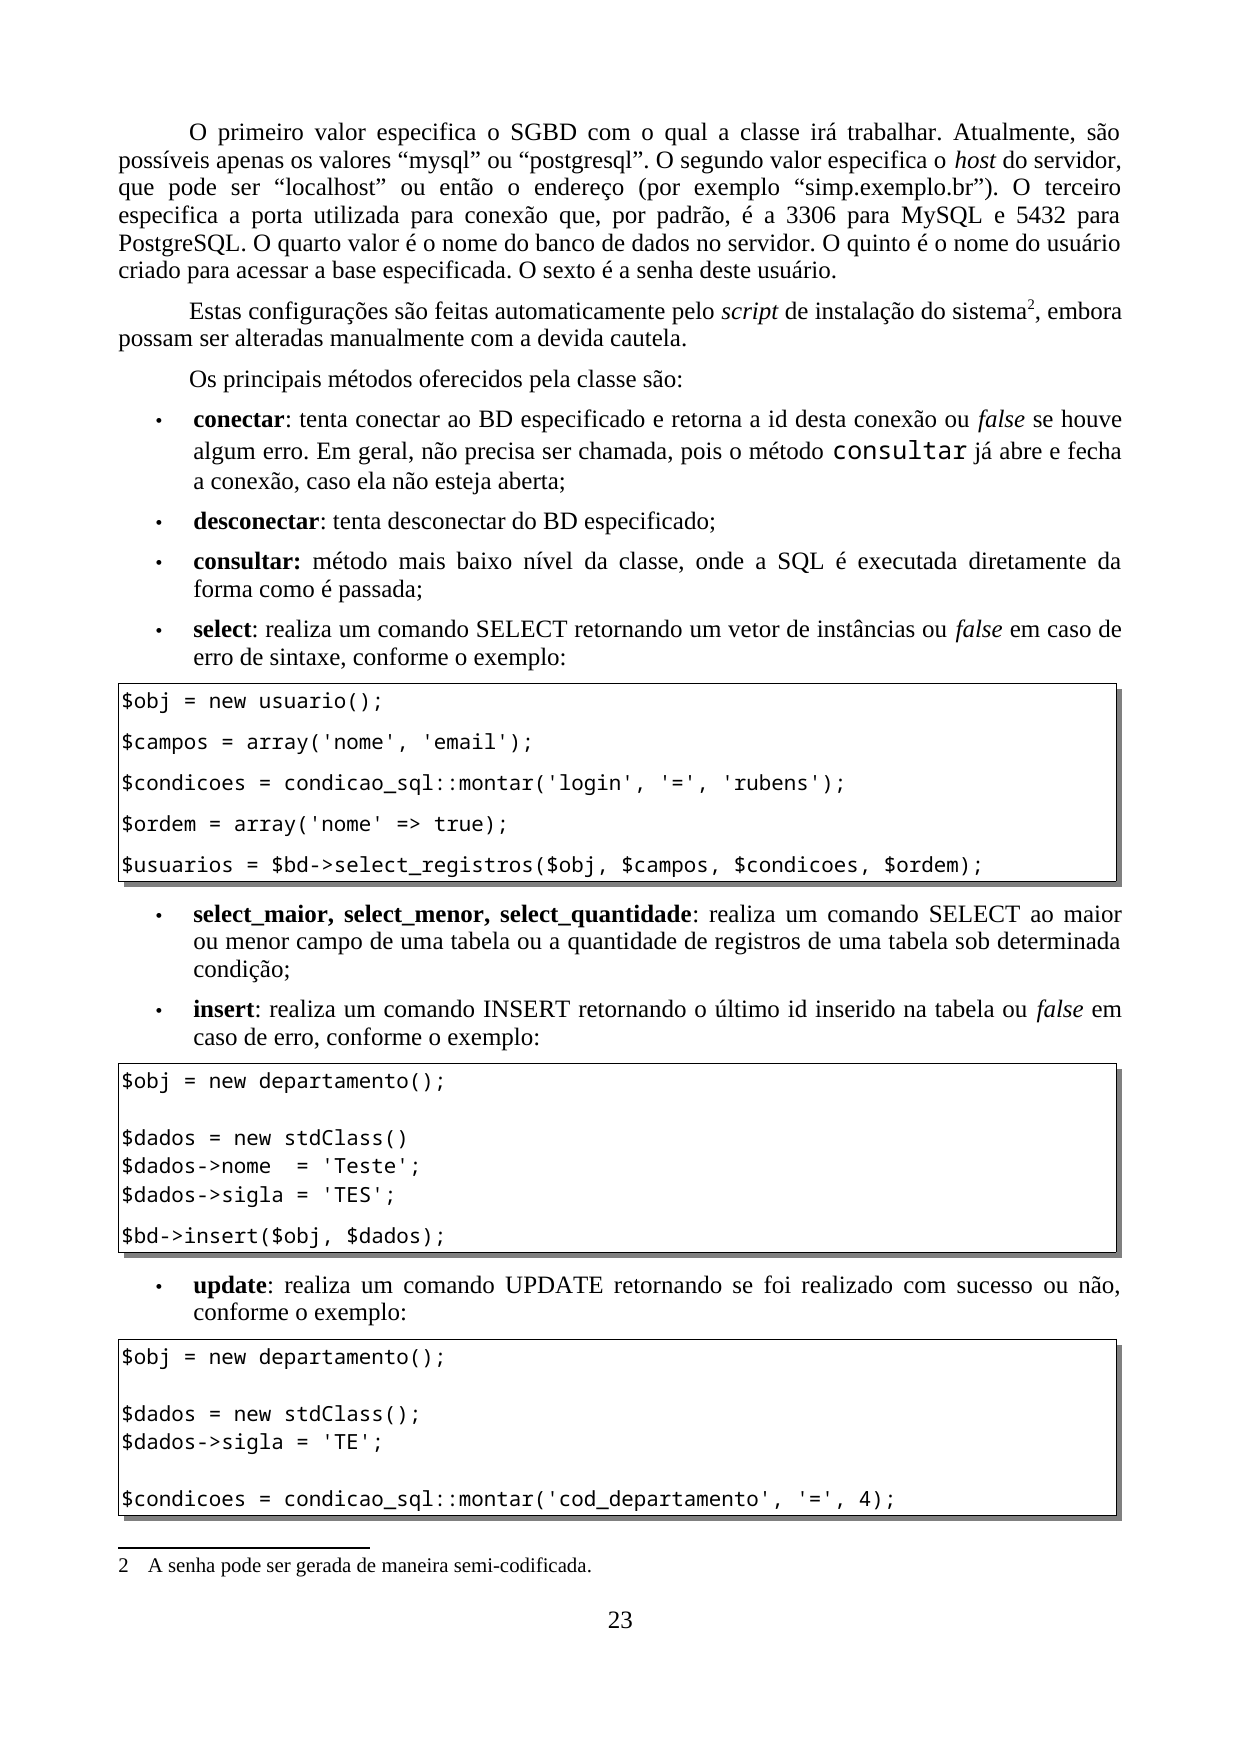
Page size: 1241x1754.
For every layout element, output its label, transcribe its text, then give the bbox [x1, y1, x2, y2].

list $usuarios = $bd->select_registros($obj, $campos, $condicoes, $ordem); [119, 847, 1116, 881]
list consultar: método mais baixo nível da classe, onde a SQL é executada diretamente da forma como é passada; [156, 547, 1122, 603]
text O primeiro valor especifica o SGBD com o qual a classe irá trabalhar. Atualmente, são possíveis apenas os valores “mysql” ou “postgresql”. O segundo valor especifica o host do servidor, que pode ser “localhost” ou então o endereço (por exemplo “simp.exemplo.br”). O terceiro especifica a porta utilizada para conexão que, por padrão, é a 3306 para MySQL e 5432 para PostgreSQL. O quarto valor é o nome do banco de dados no servidor. O quinto é o nome do usuário criado para acessar a base especificada. O sexto é a senha deste usuário. [118, 118, 1122, 284]
text $ordem = array('nome' => true); [119, 806, 1116, 837]
list insert: realiza um comando INSERT retornando o último id inserido na tabela ou false em caso de erro, conforme o exemplo: [156, 995, 1122, 1051]
text $obj = new departamento(); $dados = new stdClass() $dados->nome = 'Teste'; $dados->sigla = 'TES'; [119, 1064, 1116, 1208]
text A senha pode ser gerada de maneira semi-codificada. [118, 1554, 1122, 1577]
text $obj = new usuario(); [119, 684, 1116, 714]
list select: realiza um comando SELECT retornando um vetor de instâncias ou false em caso de erro de sintaxe, conforme o exemplo: [156, 615, 1122, 671]
text $campos = array('nome', 'email'); [119, 724, 1116, 755]
list desconectar: tenta desconectar do BD especificado; [156, 507, 1122, 535]
list update: realiza um comando UPDATE retornando se foi realizado com sucesso ou não, conforme o exemplo: [156, 1271, 1122, 1326]
text $bd->insert($obj, $dados); [119, 1218, 1116, 1252]
list select_maior, select_menor, select_quantidade: realiza um comando SELECT ao maior ou menor campo de uma tabela ou a quantidade de registros de uma tabela sob determinada condição; [156, 900, 1122, 983]
text $obj = new departamento(); $dados = new stdClass(); $dados->sigla = 'TE'; $condicoes = condicao_sql::montar('cod_departamento', '=', 4); [119, 1340, 1116, 1515]
list conectar: tenta conectar ao BD especificado e retorna a id desta conexão ou false se houve algum erro. Em geral, não precisa ser chamada, pois o método consultar já abre e fecha a conexão, caso ela não esteja aberta; [156, 405, 1122, 494]
text Estas configurações são feitas automaticamente pelo script de instalação do sistema, embora possam ser alteradas manualmente com a devida cautela. [118, 297, 1122, 352]
text $condicoes = condicao_sql::montar('login', '=', 'rubens'); [119, 765, 1116, 796]
text Os principais métodos oferecidos pela classe são: [118, 365, 1122, 392]
